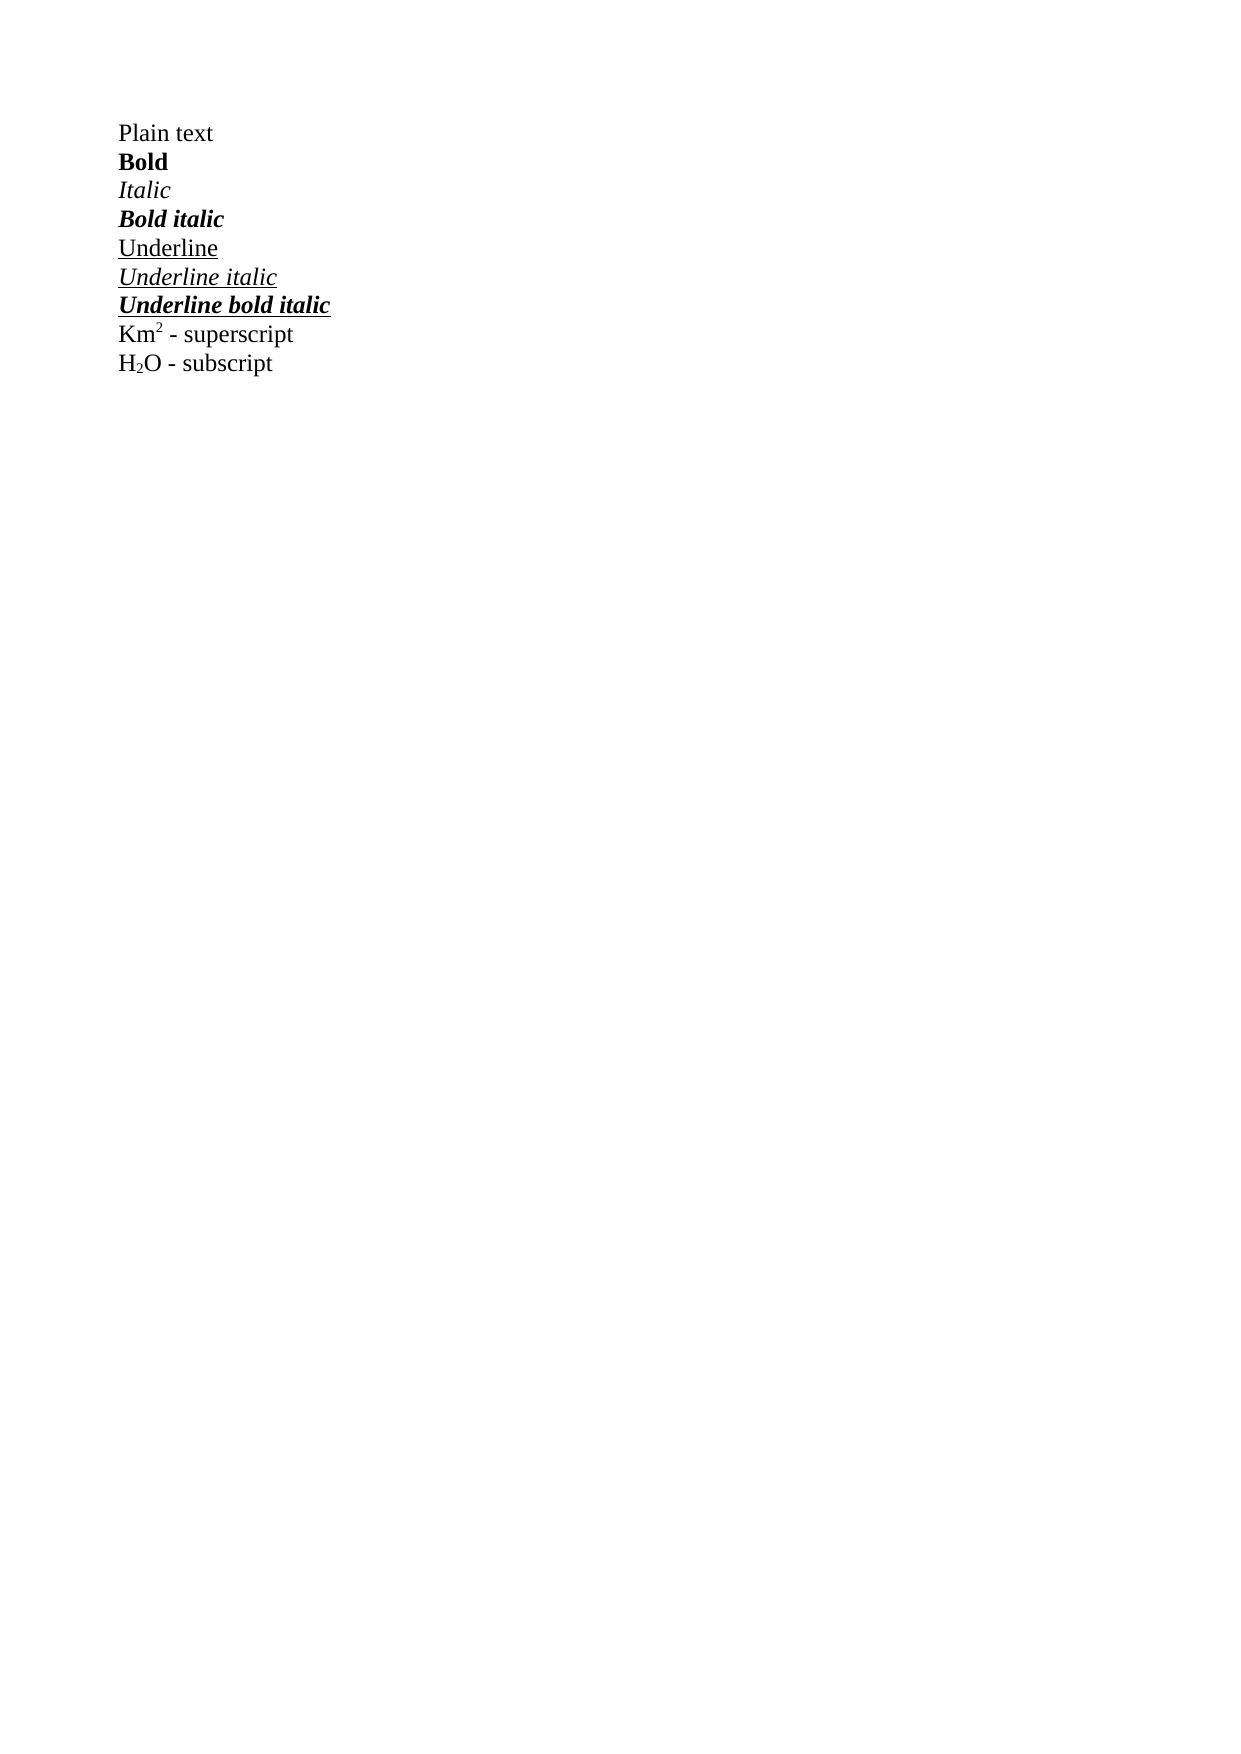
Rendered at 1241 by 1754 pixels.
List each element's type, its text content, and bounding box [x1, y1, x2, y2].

text H2O - subscript [118, 348, 1122, 377]
text Italic [118, 176, 1122, 204]
text Km2 - superscript [118, 319, 1122, 348]
text Underline italic [118, 262, 1122, 291]
text Underline bold italic [118, 291, 1122, 319]
text Bold italic [118, 204, 1122, 233]
text Bold [118, 147, 1122, 176]
text Plain text [118, 118, 1122, 147]
text Underline [118, 233, 1122, 262]
